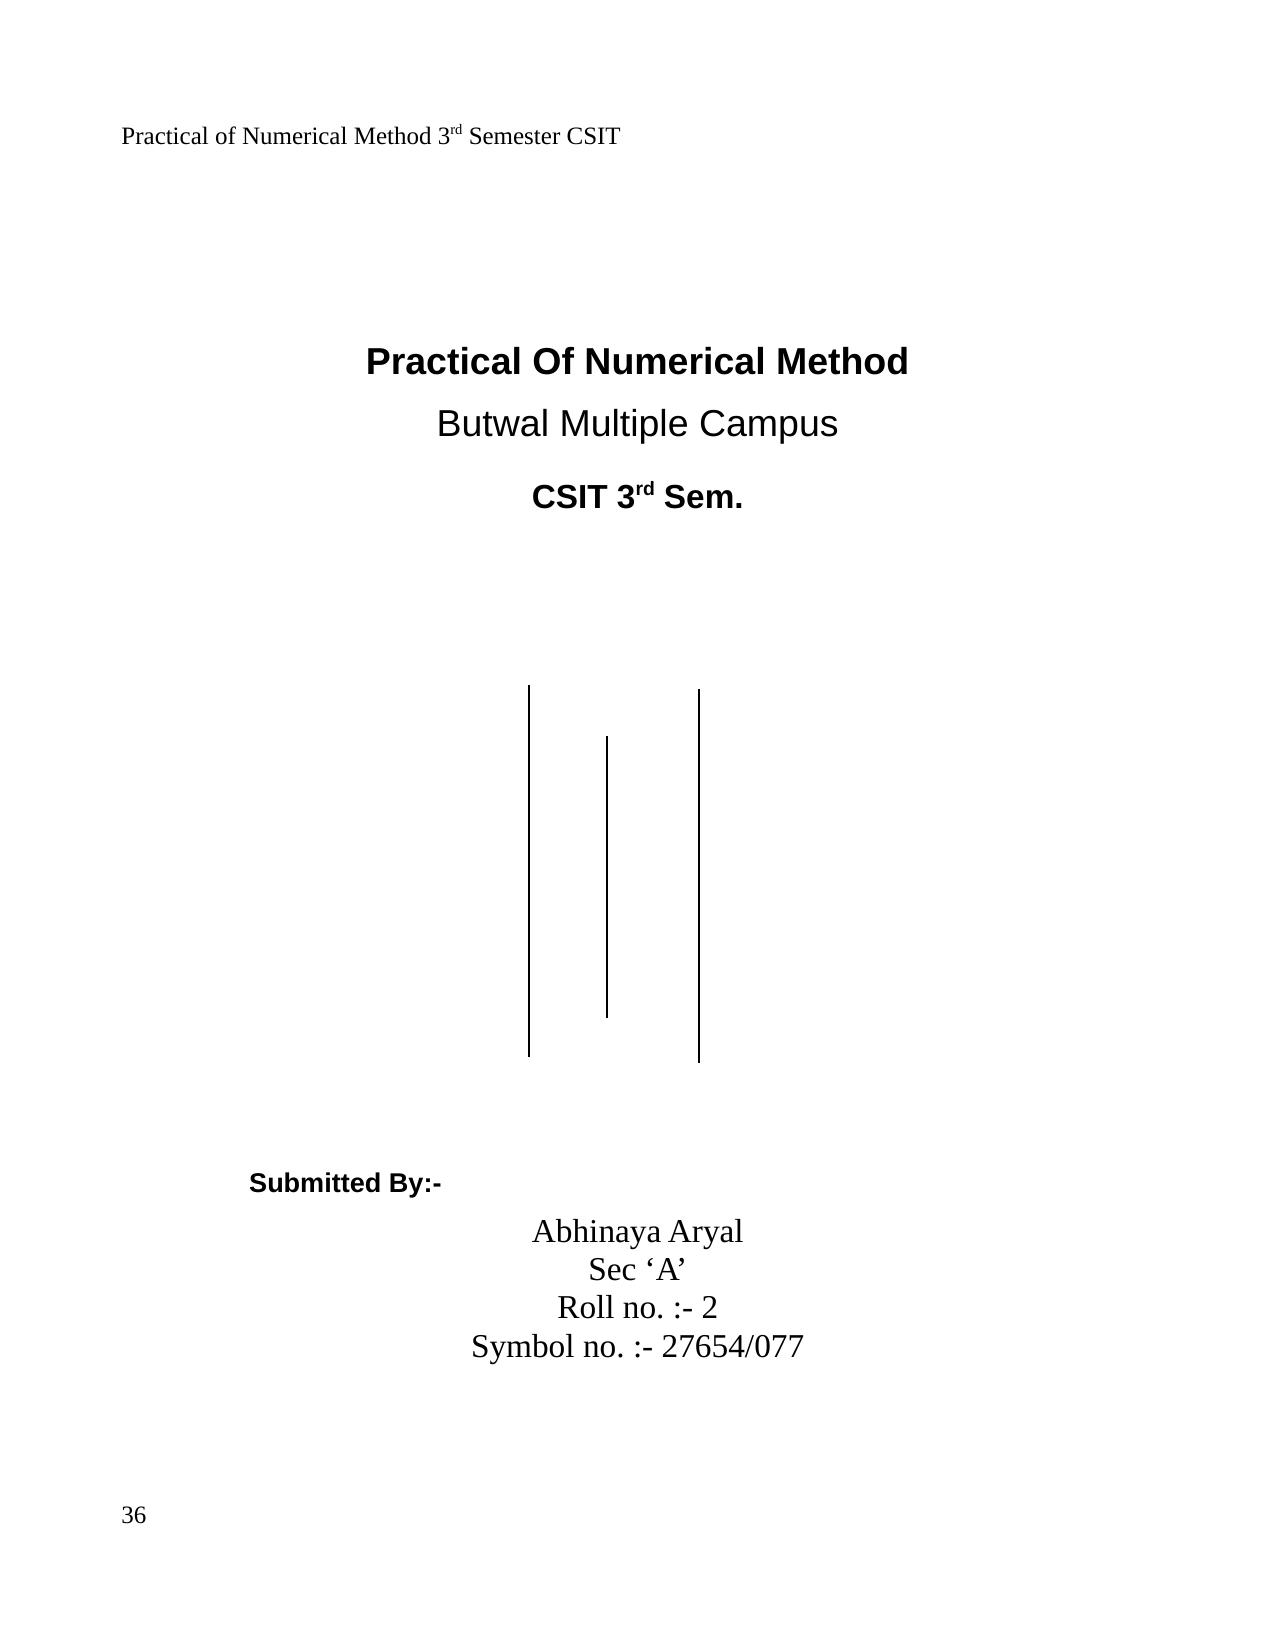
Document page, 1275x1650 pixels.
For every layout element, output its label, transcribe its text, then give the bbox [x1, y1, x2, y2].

text Abhinaya Aryal [180, 1211, 1095, 1249]
text Sec ‘A’ [180, 1249, 1095, 1288]
subtitle Butwal Multiple Campus [121, 401, 1154, 444]
subtitle CSIT 3rd Sem. [121, 477, 1154, 516]
text Symbol no. :- 27654/077 [180, 1326, 1095, 1364]
subtitle Practical Of Numerical Method [121, 339, 1154, 382]
subtitle Submitted By:- [121, 1167, 1154, 1198]
text Roll no. :- 2 [180, 1288, 1095, 1326]
